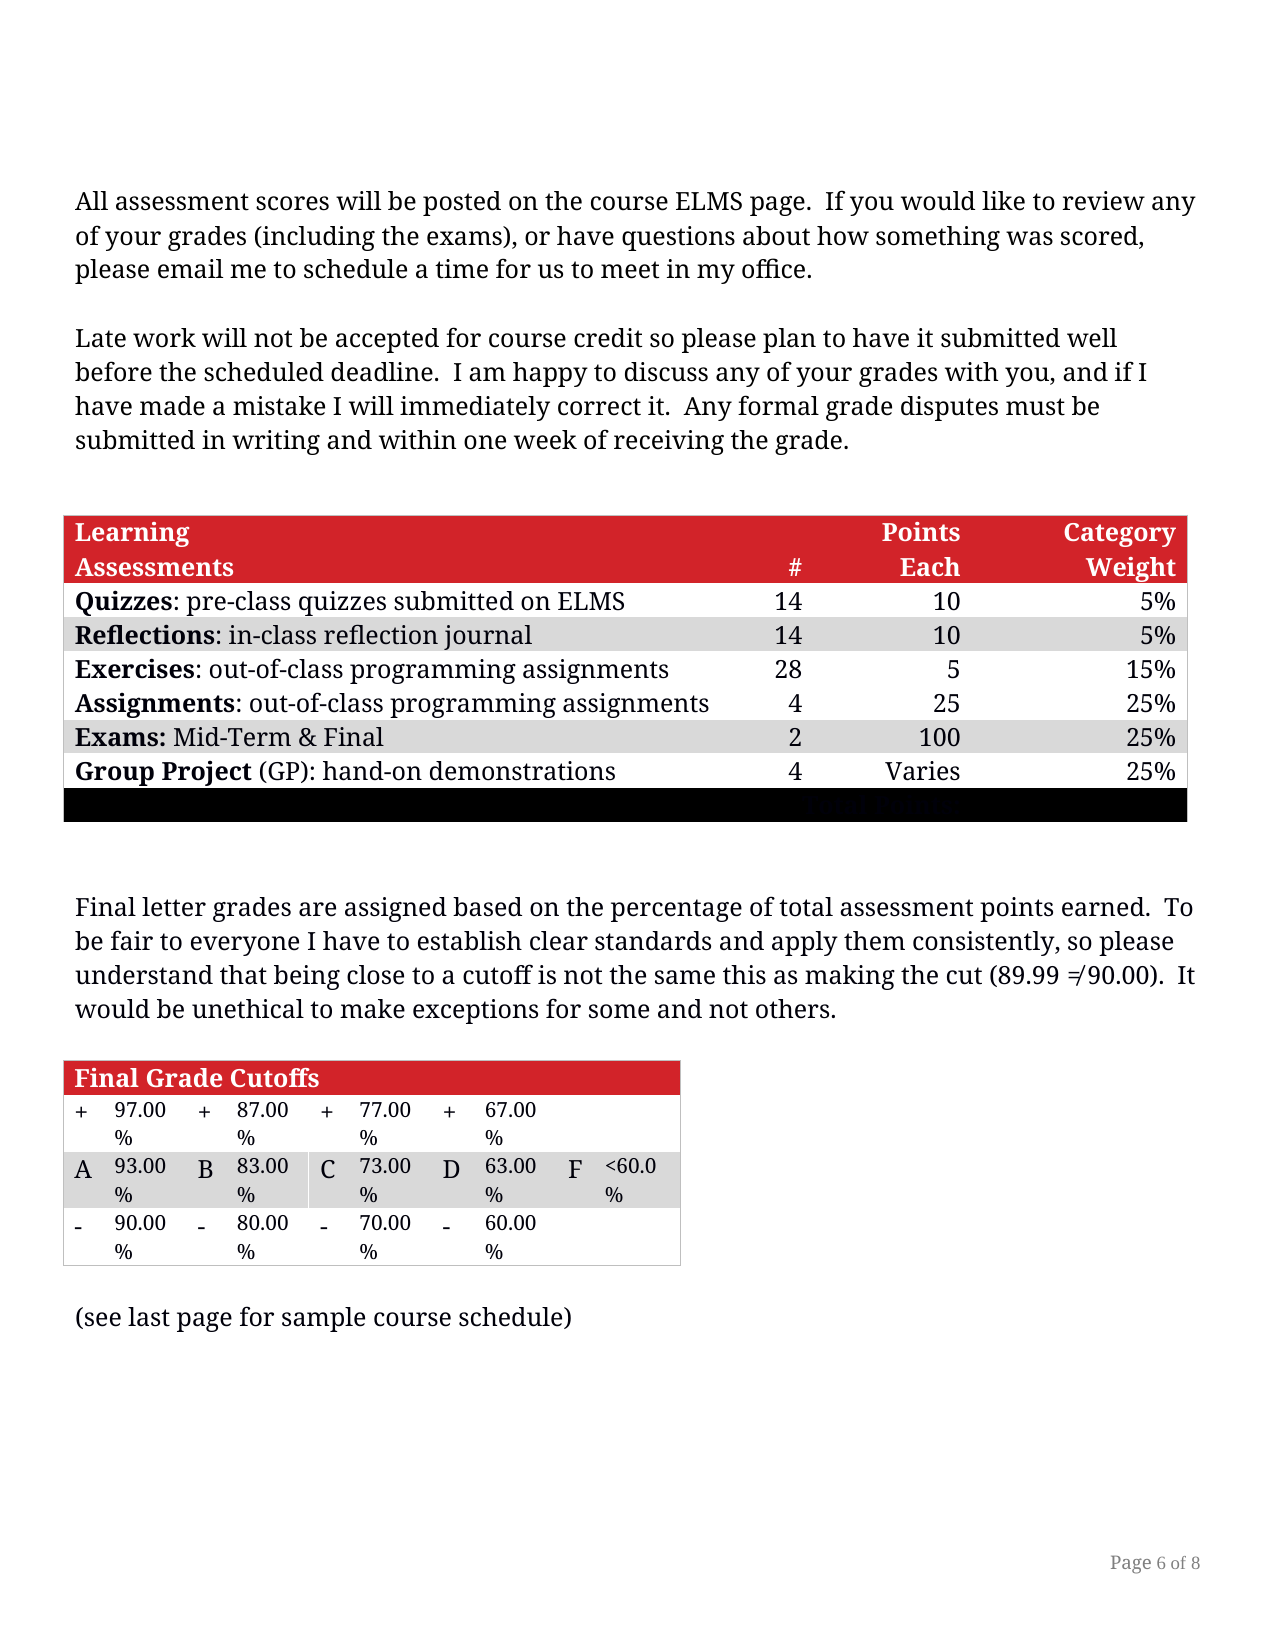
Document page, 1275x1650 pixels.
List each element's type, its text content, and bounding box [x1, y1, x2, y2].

table_cell [972, 788, 1187, 822]
table_header [728, 516, 813, 549]
table_cell 80.00% [225, 1209, 308, 1265]
table_cell C [309, 1152, 348, 1208]
table_cell 2 [728, 720, 813, 753]
table_cell 5% [972, 617, 1187, 651]
table_cell 5% [972, 583, 1187, 617]
table_cell Assignments: out-of-class programming assignments [64, 685, 728, 719]
table_cell 14 [728, 583, 813, 617]
table_cell 15% [972, 651, 1187, 685]
table_cell 97.00% [103, 1095, 186, 1152]
table_cell <60.0% [593, 1152, 680, 1208]
table_cell [593, 1209, 680, 1265]
table_cell 100 [813, 720, 972, 753]
table_cell 70.00% [348, 1209, 431, 1265]
table_cell + [309, 1095, 348, 1152]
table_cell Weight [972, 549, 1187, 583]
table_cell 67.00% [473, 1095, 556, 1152]
table_cell 77.00% [348, 1095, 431, 1152]
table_cell 25 [813, 685, 972, 719]
table_cell Reflections: in-class reflection journal [64, 617, 728, 651]
table_cell Assessments [64, 549, 728, 583]
table_cell [593, 1095, 680, 1152]
table_cell [556, 1209, 593, 1265]
table_cell F [556, 1152, 593, 1208]
table_cell + [64, 1095, 103, 1152]
table_cell 25% [972, 685, 1187, 719]
table_cell 83.00% [225, 1152, 308, 1208]
table_cell B [186, 1152, 225, 1208]
table_cell - [64, 1209, 103, 1265]
table_cell Exams: Mid-Term & Final [64, 720, 728, 753]
text All assessment scores will be posted on the course ELMS page. If you would like to review any of your grades (including the exams), or have questions about how something was scored, please email me to schedule a time for us to meet in my office. [75, 184, 1200, 286]
table_cell [556, 1095, 593, 1152]
table_cell 60.00% [473, 1209, 556, 1265]
table_cell 4 [728, 685, 813, 719]
table_cell 28 [728, 651, 813, 685]
table_cell 10 [813, 583, 972, 617]
table_cell + [431, 1095, 473, 1152]
table_cell - [309, 1209, 348, 1265]
table_cell 87.00% [225, 1095, 308, 1152]
table_header Points [813, 516, 972, 549]
table_header Learning [64, 516, 728, 549]
table_header Category [972, 516, 1187, 549]
table_cell D [431, 1152, 473, 1208]
table_cell 90.00% [103, 1209, 186, 1265]
table_cell - [186, 1209, 225, 1265]
table_cell Exercises: out-of-class programming assignments [64, 651, 728, 685]
table_cell 5 [813, 651, 972, 685]
table_cell 73.00% [348, 1152, 431, 1208]
table_cell Group Project (GP): hand-on demonstrations [64, 754, 728, 788]
table_cell - [431, 1209, 473, 1265]
table_cell + [186, 1095, 225, 1152]
table_header Final Grade Cutoffs [64, 1061, 680, 1095]
table_cell 25% [972, 754, 1187, 788]
table_cell 63.00% [473, 1152, 556, 1208]
table_cell 10 [813, 617, 972, 651]
table_cell 4 [728, 754, 813, 788]
text Late work will not be accepted for course credit so please plan to have it submitted well before the scheduled deadline. I am happy to discuss any of your grades with you, and if I have made a mistake I will immediately correct it. Any formal grade disputes must be submitted in writing and within one week of receiving the grade. [75, 320, 1200, 457]
text (see last page for sample course schedule) [75, 1300, 1200, 1334]
table_cell Quizzes: pre-class quizzes submitted on ELMS [64, 583, 728, 617]
text Final letter grades are assigned based on the percentage of total assessment points earned. To be fair to everyone I have to establish clear standards and apply them consistently, so please understand that being close to a cutoff is not the same this as making the cut (89.99 ≠ 90.00). It would be unethical to make exceptions for some and not others. [75, 890, 1200, 1026]
table_cell Total Points: [64, 788, 972, 822]
table_cell Varies [813, 754, 972, 788]
table_cell Each [813, 549, 972, 583]
table_cell A [64, 1152, 103, 1208]
table_cell 93.00% [103, 1152, 186, 1208]
table_cell # [728, 549, 813, 583]
table_cell 14 [728, 617, 813, 651]
table_cell 25% [972, 720, 1187, 753]
